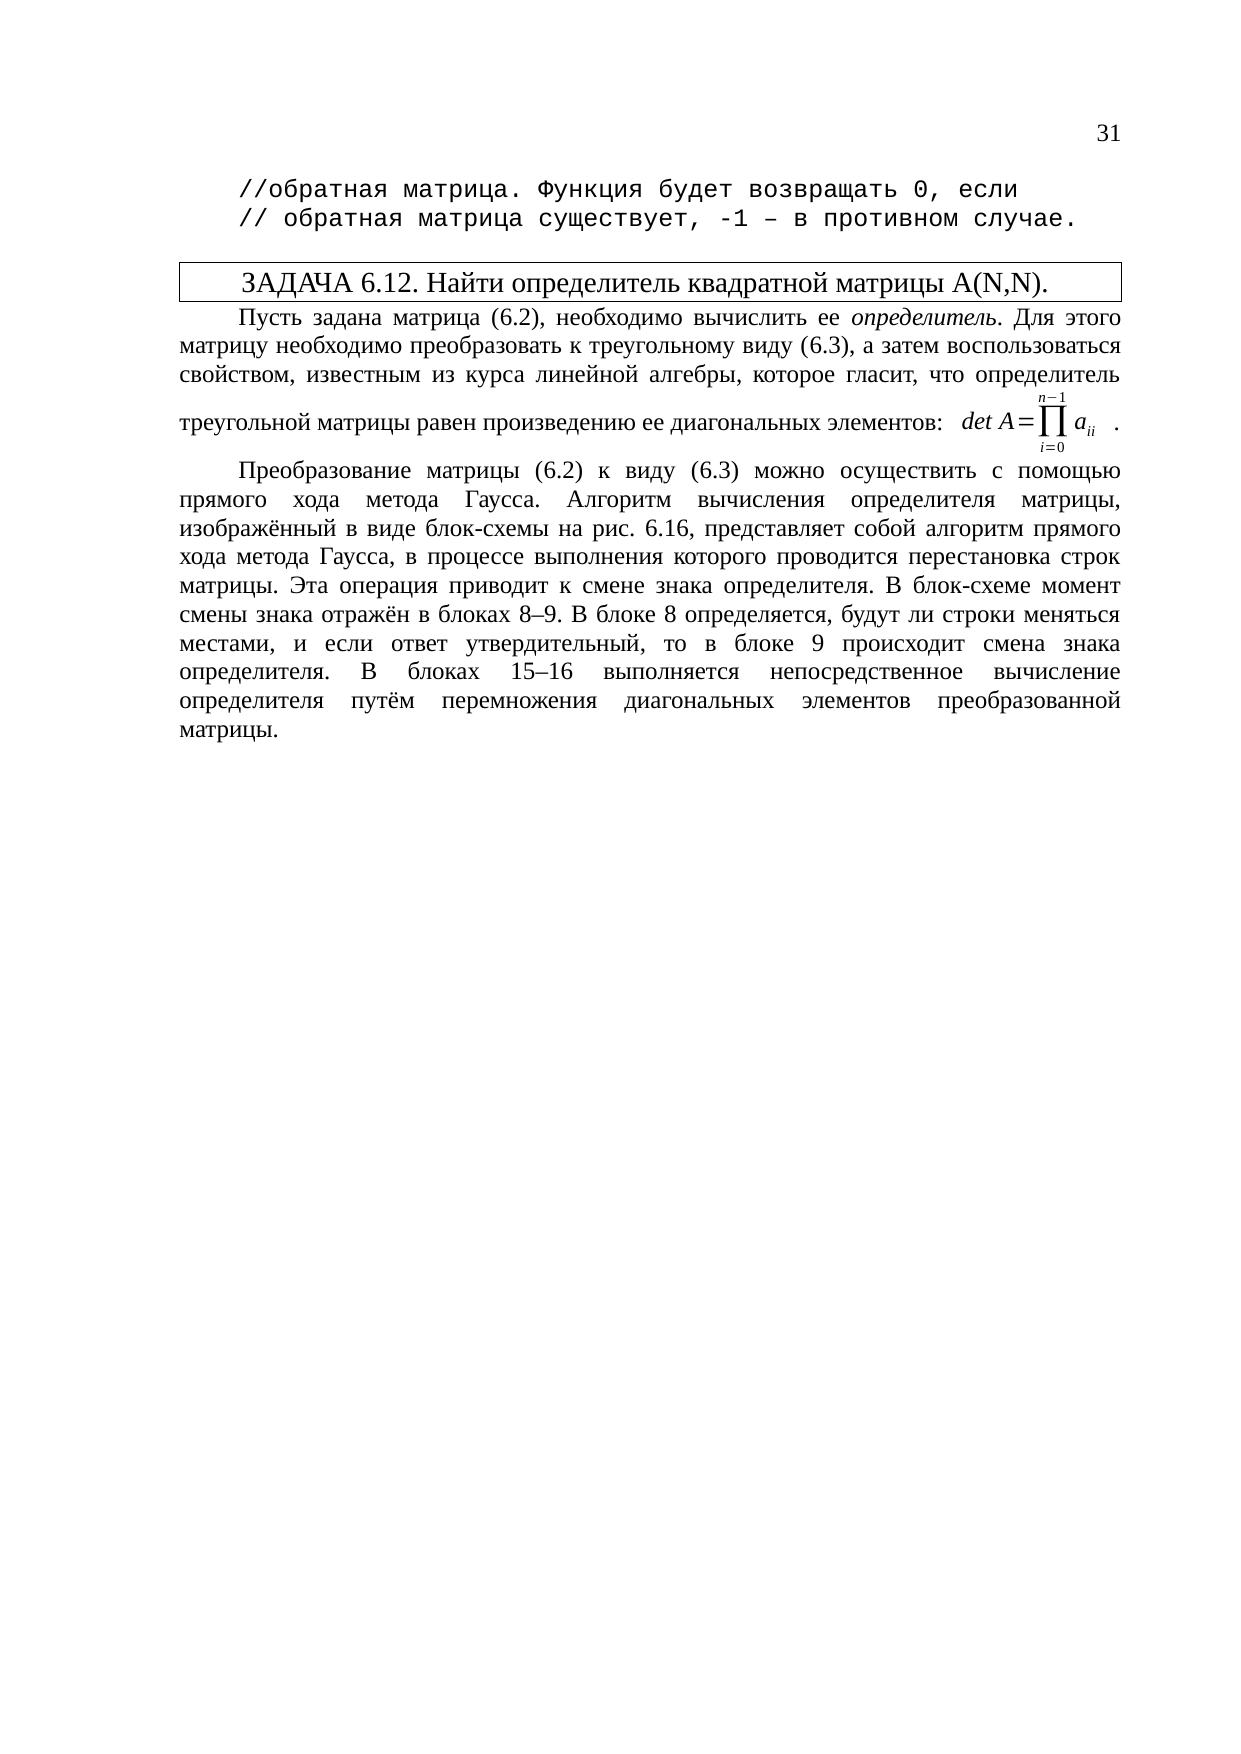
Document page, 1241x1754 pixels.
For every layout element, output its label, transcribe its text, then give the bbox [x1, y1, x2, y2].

text Пусть задана матрица (6.2), необходимо вычислить ее определитель. Для этого матрицу необходимо преобразовать к треугольному виду (6.3), а затем воспользоваться свойством, известным из курса линейной алгебры, которое гласит, что определитель треугольной матрицы равен произведению ее диагональных элементов:. [179, 302, 1121, 455]
text Преобразование матрицы (6.2) к виду (6.3) можно осуществить с помощью прямого хода метода Гаусса. Алгоритм вычисления определителя матрицы, изображённый в виде блок-схемы на рис. 6.16, представляет собой алгоритм прямого хода метода Гаусса, в процессе выполнения которого проводится перестановка строк матрицы. Эта операция приводит к смене знака определителя. В блок-схеме момент смены знака отражён в блоках 8–9. В блоке 8 определяется, будут ли строки меняться местами, и если ответ утвердительный, то в блоке 9 происходит смена знака определителя. В блоках 15–16 выполняется непосредственное вычисление определителя путём перемножения диагональных элементов преобразованной матрицы. [179, 455, 1121, 743]
text //обратная матрица. Функция будет возвращать 0, если [238, 177, 1121, 205]
text // обратная матрица существует, -1 – в противном случае. [238, 205, 1121, 234]
text ЗАДАЧА 6.12. Найти определитель квадратной матрицы A(N,N). [180, 263, 1121, 301]
